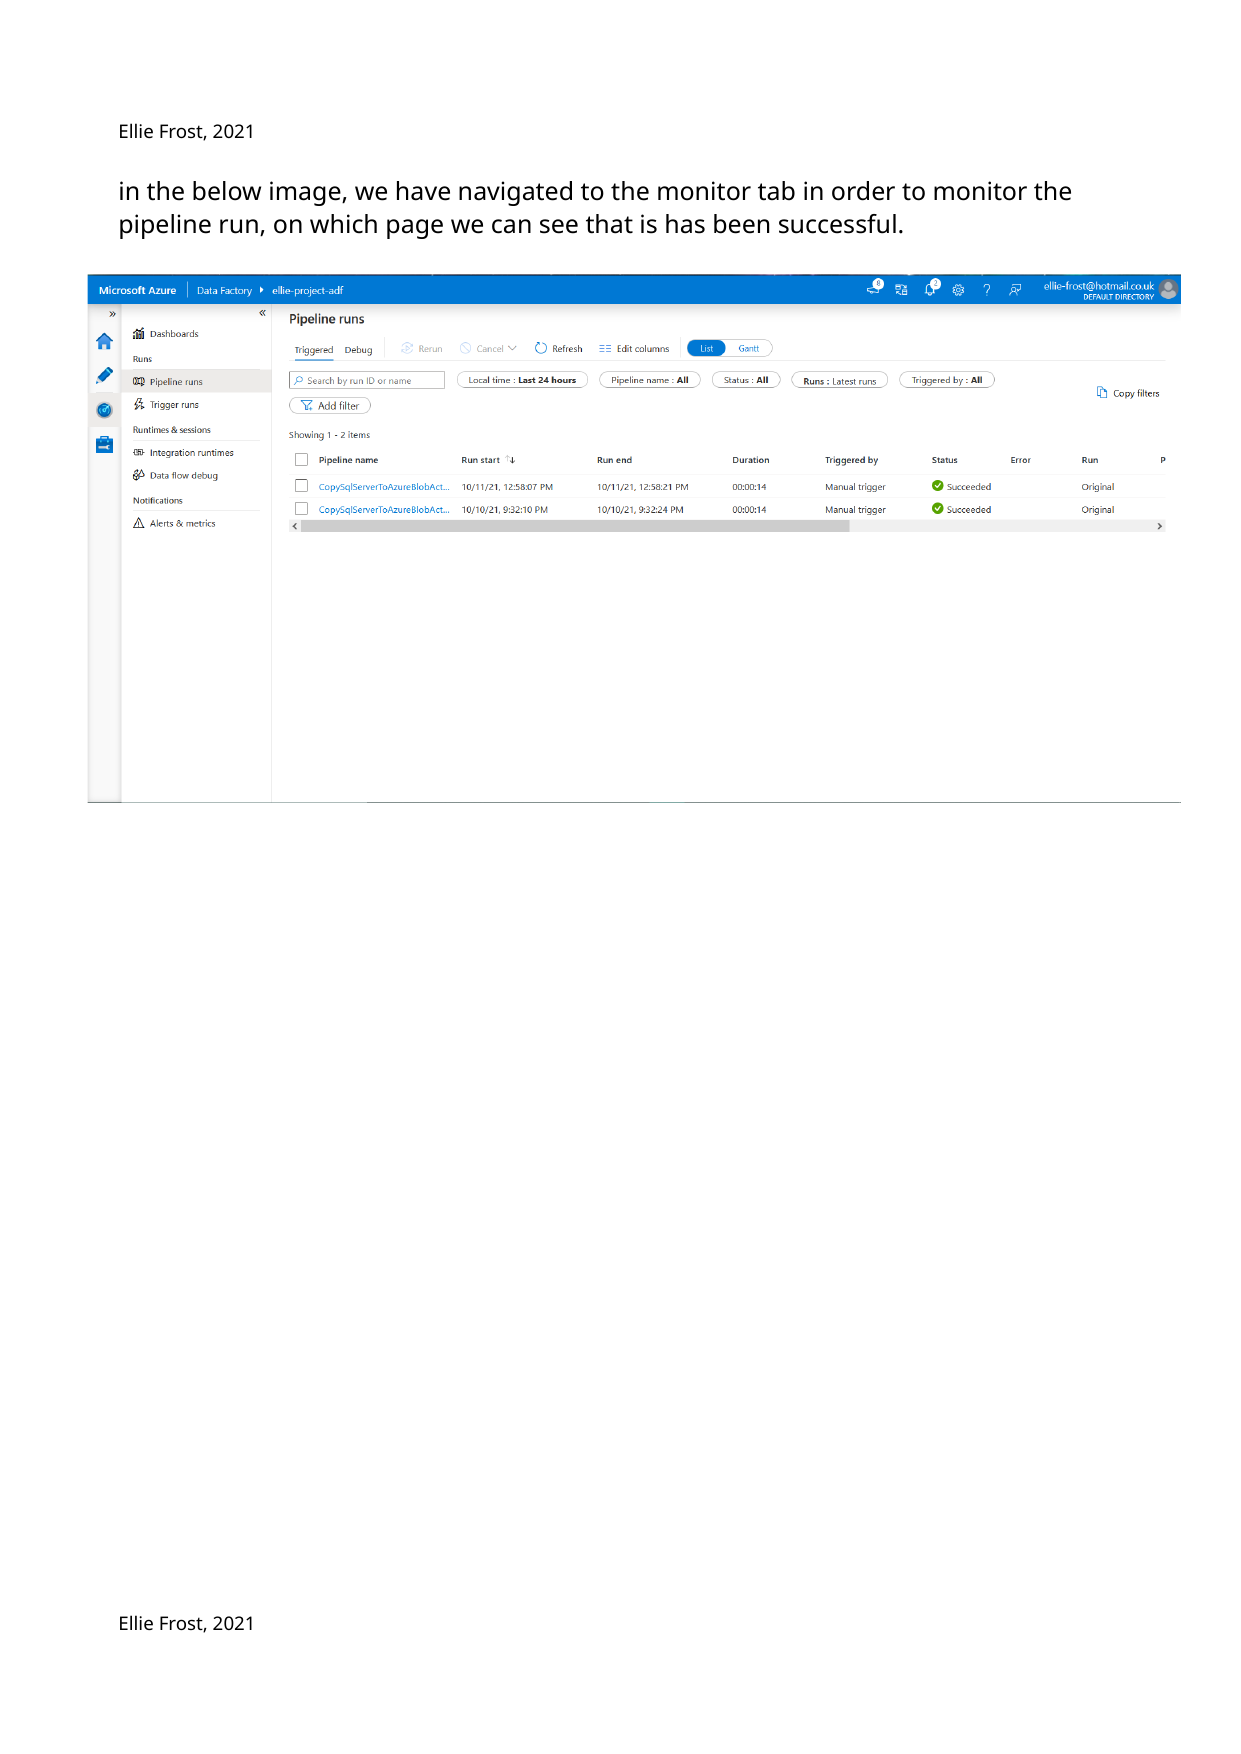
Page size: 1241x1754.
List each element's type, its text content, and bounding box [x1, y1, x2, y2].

picture [87, 274, 1181, 803]
text in the below image, we have navigated to the monitor tab in order to monitor the pipeline run, on which page we can see that is has been successful. [118, 173, 1122, 241]
